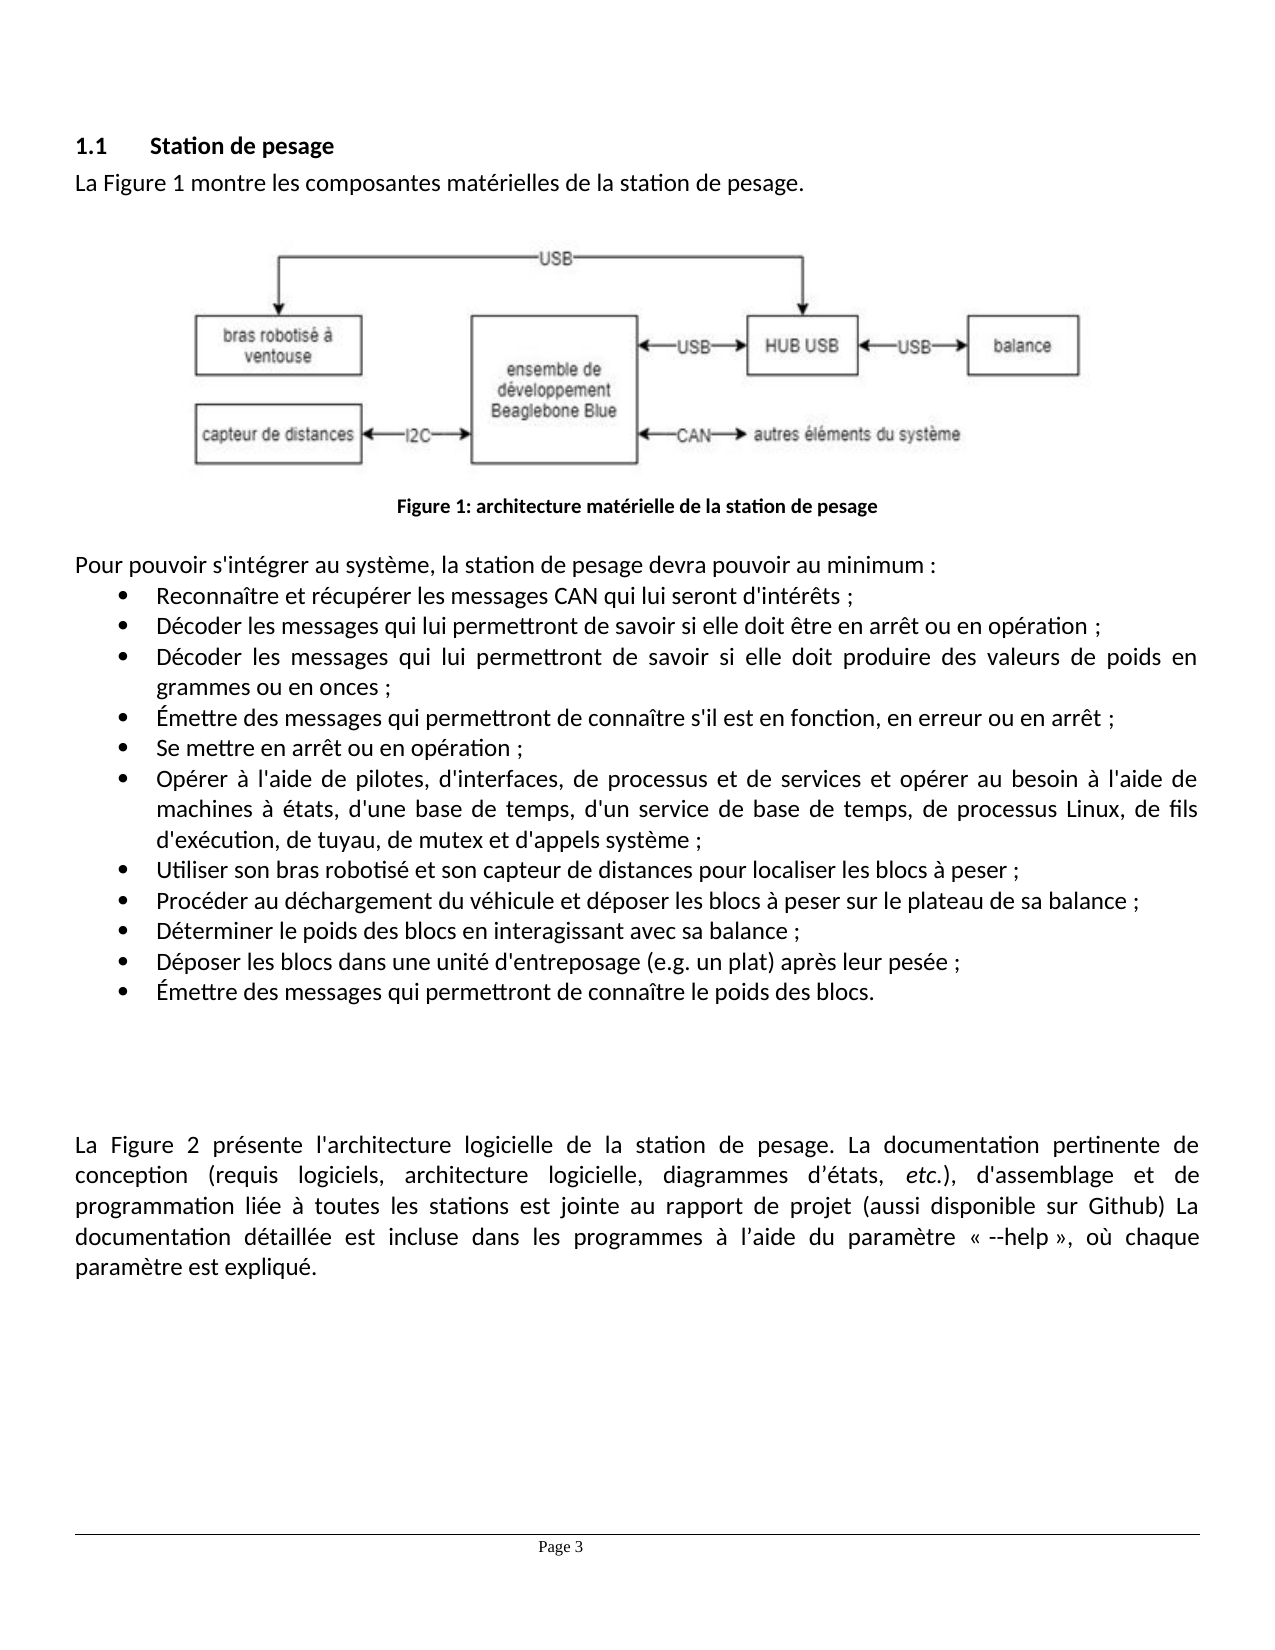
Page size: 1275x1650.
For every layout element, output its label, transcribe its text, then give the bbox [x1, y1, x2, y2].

list Se mettre en arrêt ou en opération ; [118, 732, 1200, 763]
list Opérer à l'aide de pilotes, d'interfaces, de processus et de services et opérer au besoin à l'aide de machines à états, d'une base de temps, d'un service de base de temps, de processus Linux, de fils d'exécution, de tuyau, de mutex et d'appels système ; [118, 763, 1200, 854]
text La Figure 2 présente l'architecture logicielle de la station de pesage. La documentation pertinente de conception (requis logiciels, architecture logicielle, diagrammes d’états, etc.), d'assemblage et de programmation liée à toutes les stations est jointe au rapport de projet (aussi disponible sur Github) La documentation détaillée est incluse dans les programmes à l’aide du paramètre « --help », où chaque paramètre est expliqué. [75, 1129, 1200, 1282]
text Figure 1: architecture matérielle de la station de pesage [75, 493, 1200, 519]
text Pour pouvoir s'intégrer au système, la station de pesage devra pouvoir au minimum : [75, 549, 1200, 580]
picture [168, 227, 1107, 494]
subtitle Station de pesage [75, 130, 1200, 161]
list Reconnaître et récupérer les messages CAN qui lui seront d'intérêts ; [118, 580, 1200, 610]
list Décoder les messages qui lui permettront de savoir si elle doit produire des valeurs de poids en grammes ou en onces ; [118, 641, 1200, 702]
list Décoder les messages qui lui permettront de savoir si elle doit être en arrêt ou en opération ; [118, 610, 1200, 641]
list Procéder au déchargement du véhicule et déposer les blocs à peser sur le plateau de sa balance ; [118, 885, 1200, 916]
list Déterminer le poids des blocs en interagissant avec sa balance ; [118, 916, 1200, 946]
list Utiliser son bras robotisé et son capteur de distances pour localiser les blocs à peser ; [118, 854, 1200, 885]
list Émettre des messages qui permettront de connaître s'il est en fonction, en erreur ou en arrêt ; [118, 702, 1200, 732]
list Déposer les blocs dans une unité d'entreposage (e.g. un plat) après leur pesée ; [118, 946, 1200, 977]
list Émettre des messages qui permettront de connaître le poids des blocs. [118, 977, 1200, 1007]
text La Figure 1 montre les composantes matérielles de la station de pesage. [75, 167, 1200, 197]
